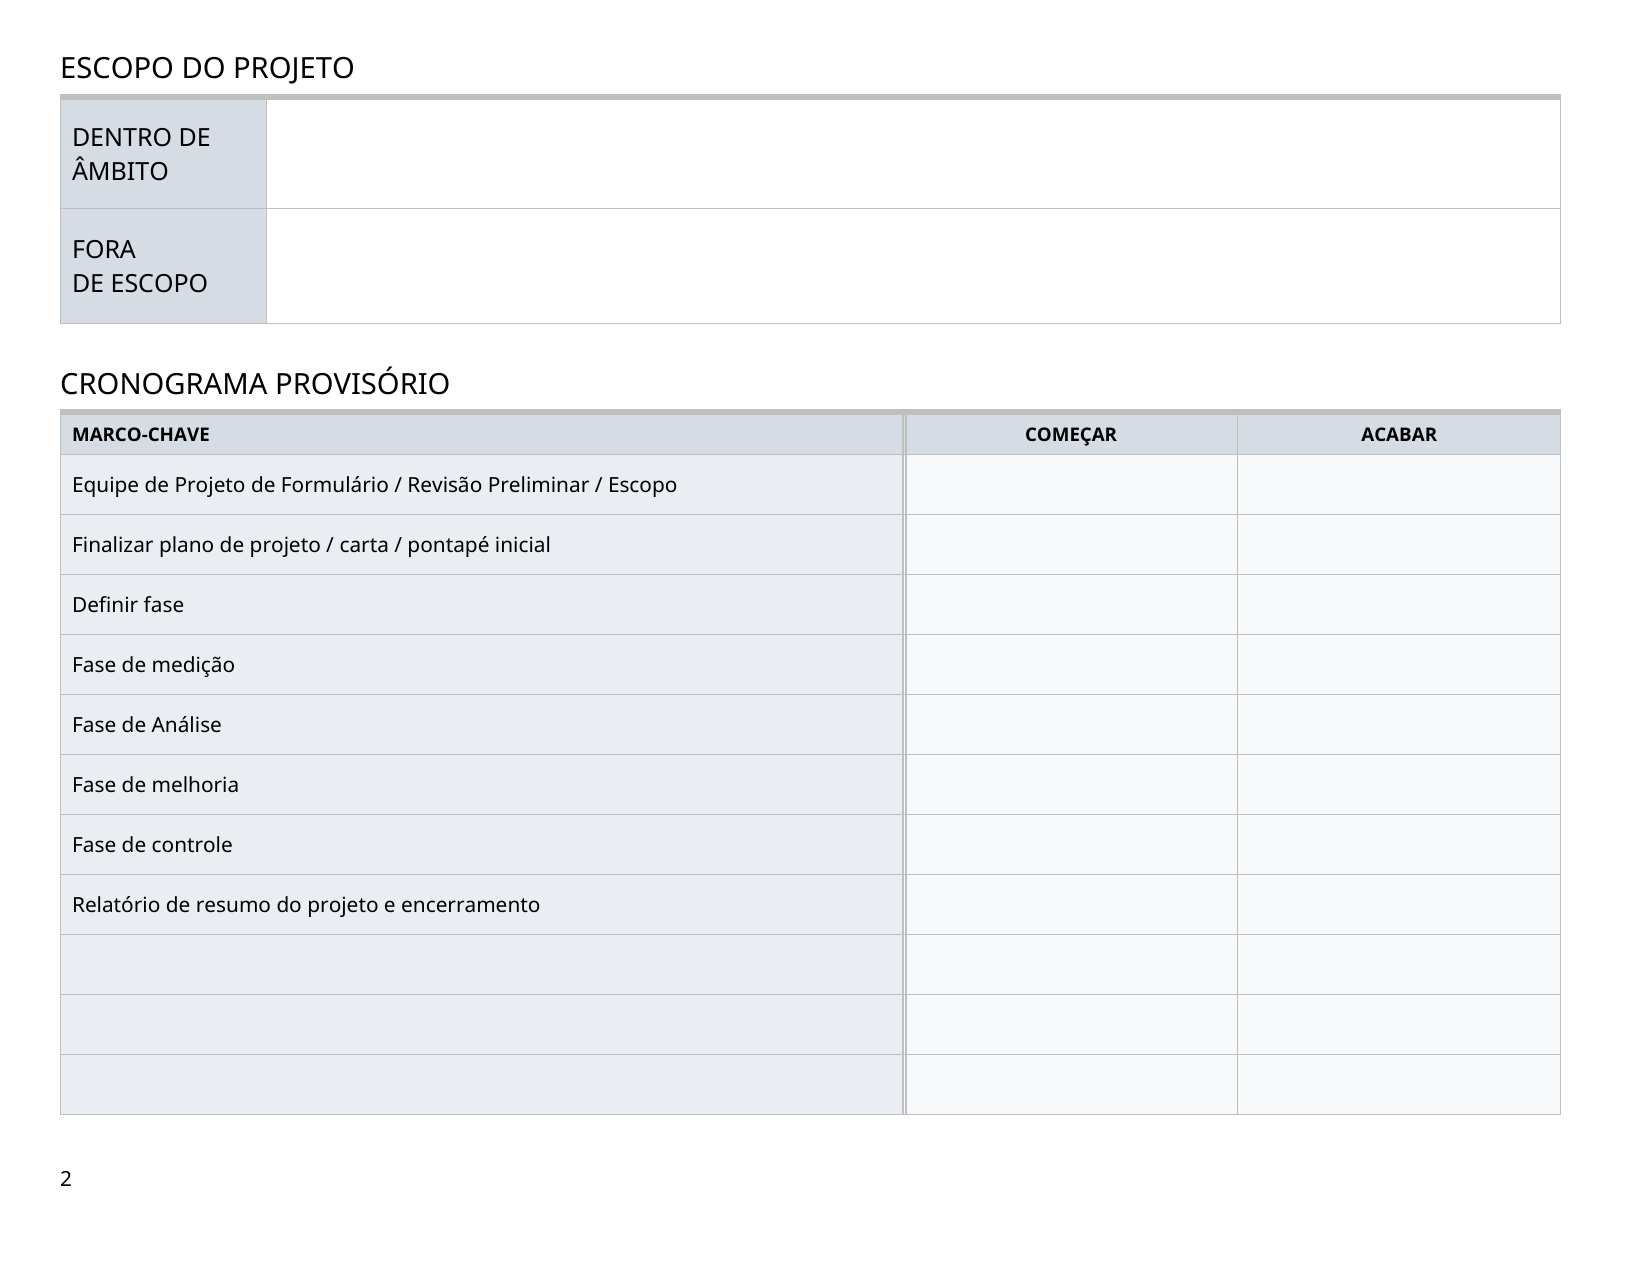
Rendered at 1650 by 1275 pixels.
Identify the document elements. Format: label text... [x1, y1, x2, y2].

subtitle ESCOPO DO PROJETO [60, 48, 1575, 87]
table_cell [1238, 635, 1560, 694]
table_cell [61, 935, 902, 994]
table_cell [907, 635, 1237, 694]
table_cell [907, 995, 1237, 1054]
table_cell [1238, 695, 1560, 754]
table_cell [907, 815, 1237, 874]
table_cell [1238, 815, 1560, 874]
table_cell [1238, 575, 1560, 634]
table_header DENTRO DE ÂMBITO [61, 100, 266, 208]
table_cell [1238, 875, 1560, 934]
table_header [267, 100, 1560, 208]
table_cell [1238, 455, 1560, 514]
table_cell Relatório de resumo do projeto e encerramento [61, 875, 902, 934]
table_cell Finalizar plano de projeto / carta / pontapé inicial [61, 515, 902, 574]
table_header COMEÇAR [907, 415, 1237, 454]
table_cell [1238, 1055, 1560, 1114]
table_header MARCO-CHAVE [61, 415, 902, 454]
table_cell Fase de controle [61, 815, 902, 874]
table_cell Fase de medição [61, 635, 902, 694]
table_cell [1238, 935, 1560, 994]
table_cell [267, 209, 1560, 323]
table_cell [1238, 995, 1560, 1054]
table_cell [1238, 755, 1560, 814]
table_cell FORA DE ESCOPO [61, 209, 266, 323]
table_cell [1238, 515, 1560, 574]
table_cell [907, 755, 1237, 814]
table_cell [907, 1055, 1237, 1114]
table_cell [907, 515, 1237, 574]
subtitle CRONOGRAMA PROVISÓRIO [60, 363, 1575, 403]
table_cell Fase de melhoria [61, 755, 902, 814]
table_cell [907, 455, 1237, 514]
table_cell [61, 995, 902, 1054]
table_cell [61, 1055, 902, 1114]
table_cell [907, 575, 1237, 634]
table_cell Definir fase [61, 575, 902, 634]
table_cell Equipe de Projeto de Formulário / Revisão Preliminar / Escopo [61, 455, 902, 514]
table_cell [907, 935, 1237, 994]
table_cell [907, 695, 1237, 754]
table_header ACABAR [1238, 415, 1560, 454]
table_cell Fase de Análise [61, 695, 902, 754]
table_cell [907, 875, 1237, 934]
